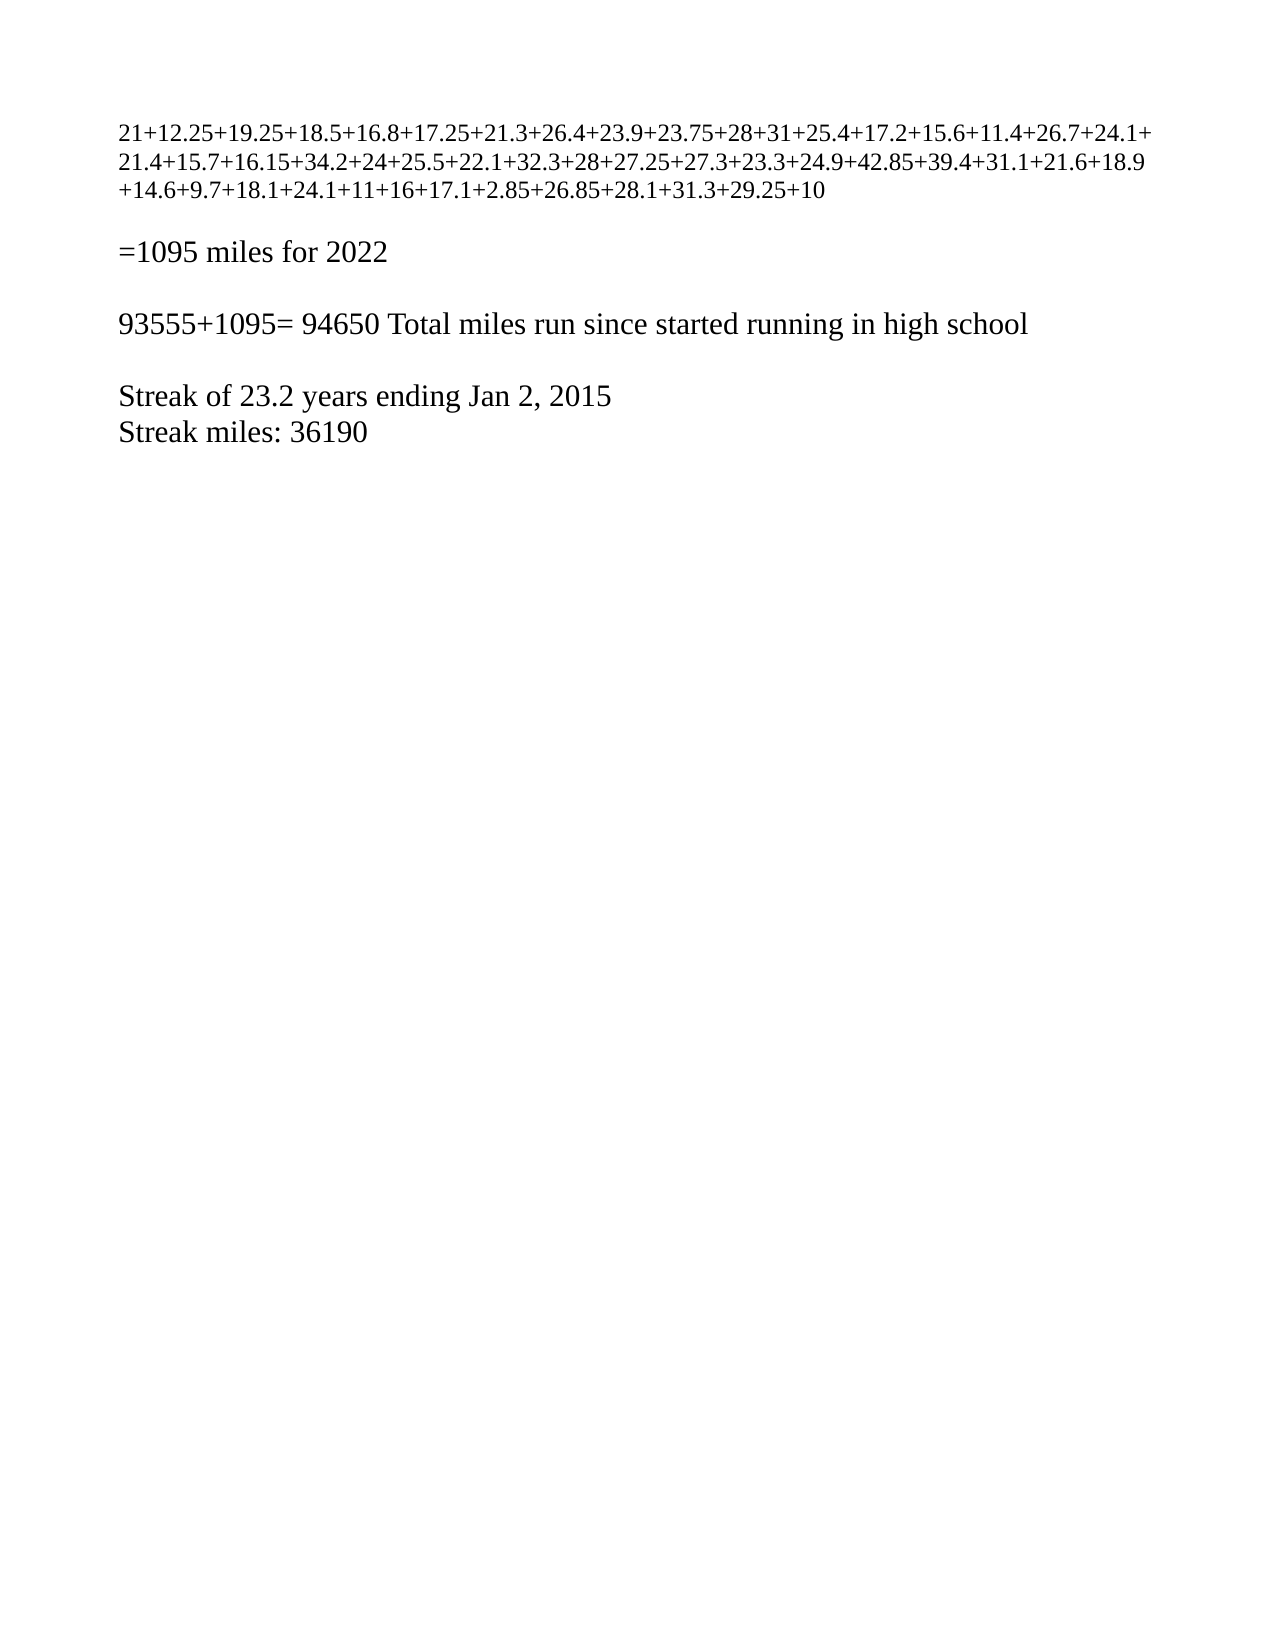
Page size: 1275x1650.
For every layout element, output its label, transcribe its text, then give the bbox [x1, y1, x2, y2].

text Streak of 23.2 years ending Jan 2, 2015 [118, 377, 1157, 413]
text 93555+1095= 94650 Total miles run since started running in high school [118, 305, 1157, 341]
text =1095 miles for 2022 [118, 233, 1157, 269]
text 21+12.25+19.25+18.5+16.8+17.25+21.3+26.4+23.9+23.75+28+31+25.4+17.2+15.6+11.4+26.7+24.1+21.4+15.7+16.15+34.2+24+25.5+22.1+32.3+28+27.25+27.3+23.3+24.9+42.85+39.4+31.1+21.6+18.9+14.6+9.7+18.1+24.1+11+16+17.1+2.85+26.85+28.1+31.3+29.25+10 [118, 118, 1157, 204]
text Streak miles: 36190 [118, 413, 1157, 449]
